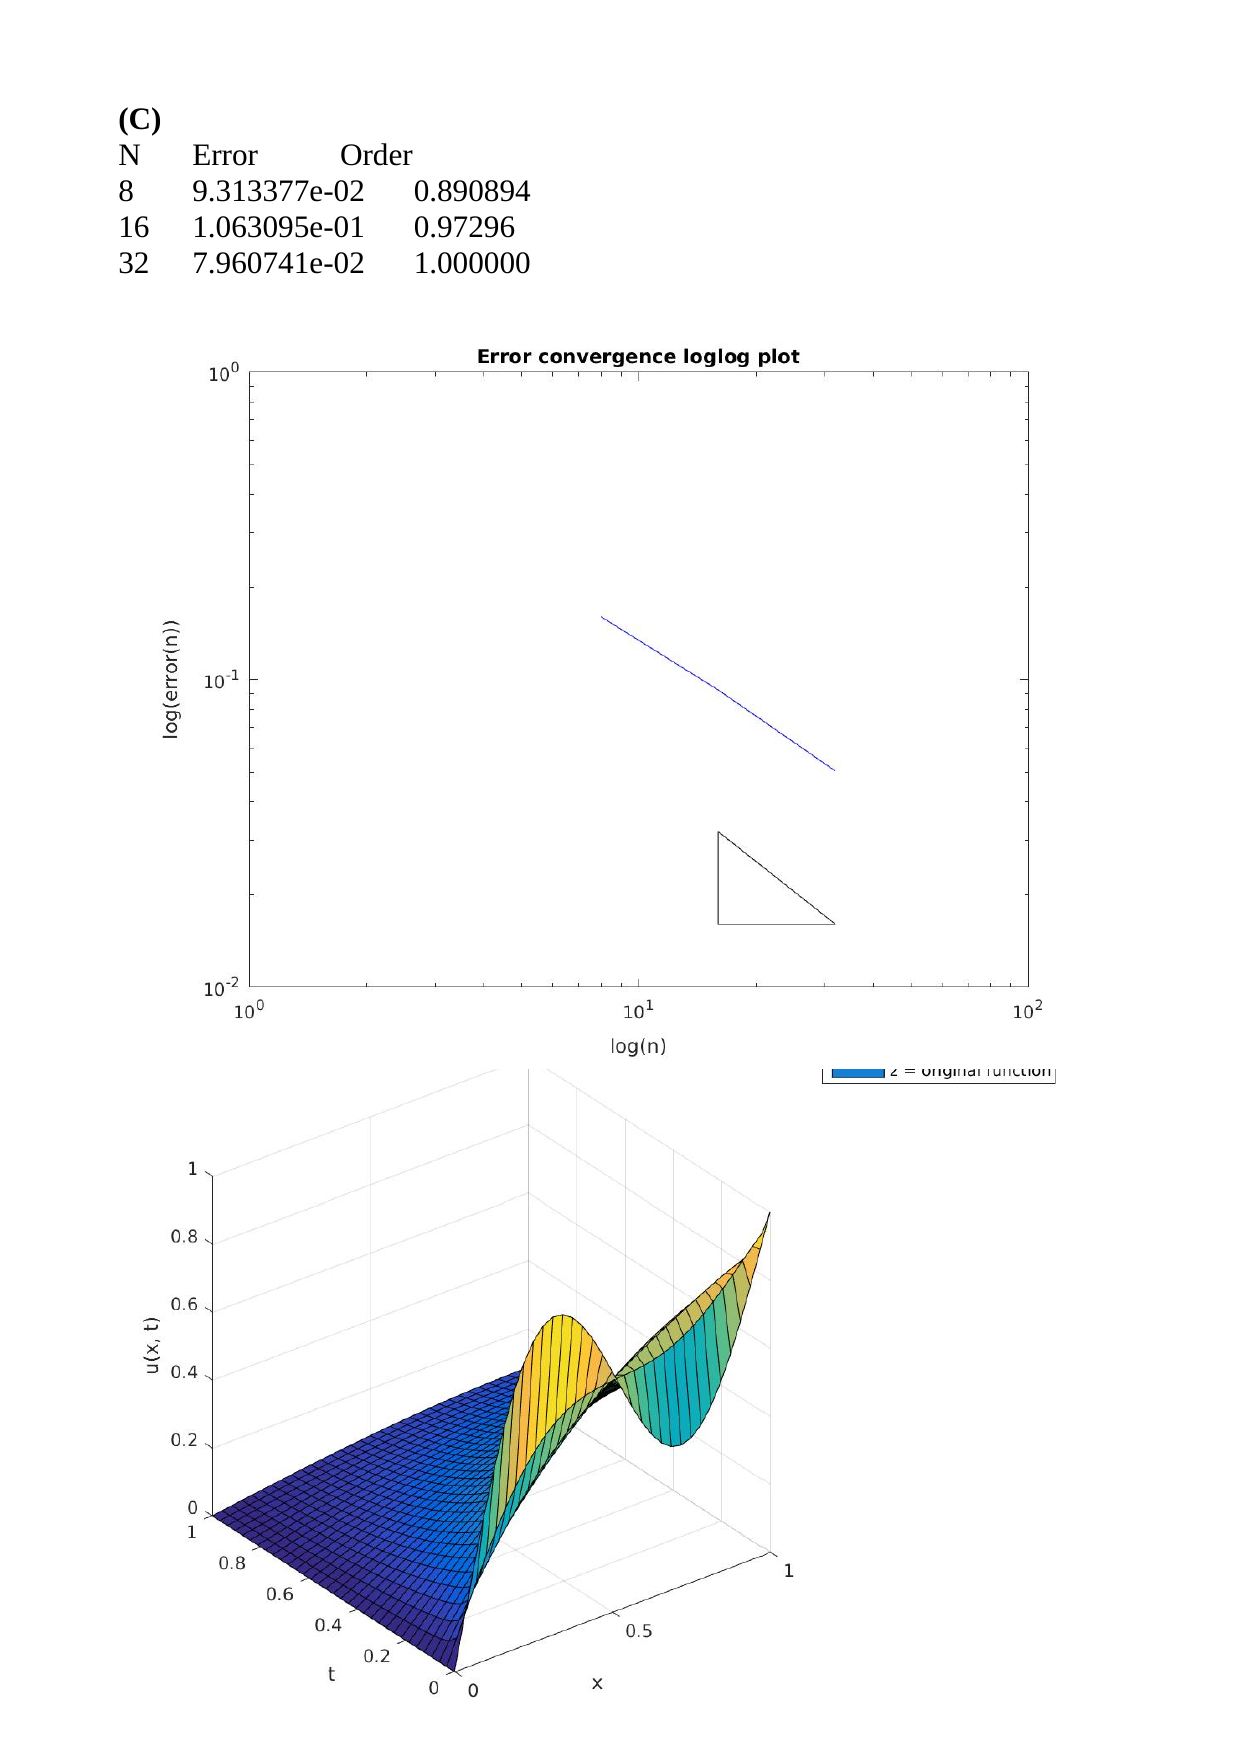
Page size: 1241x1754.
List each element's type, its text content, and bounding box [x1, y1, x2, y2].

text 32 7.960741e-02 1.000000 [118, 244, 1122, 280]
text N Error Order [118, 136, 1122, 172]
text (C) [118, 100, 1122, 136]
text 8 9.313377e-02 0.890894 [118, 172, 1122, 208]
picture [118, 316, 1123, 1754]
text 16 1.063095e-01 0.97296 [118, 208, 1122, 244]
